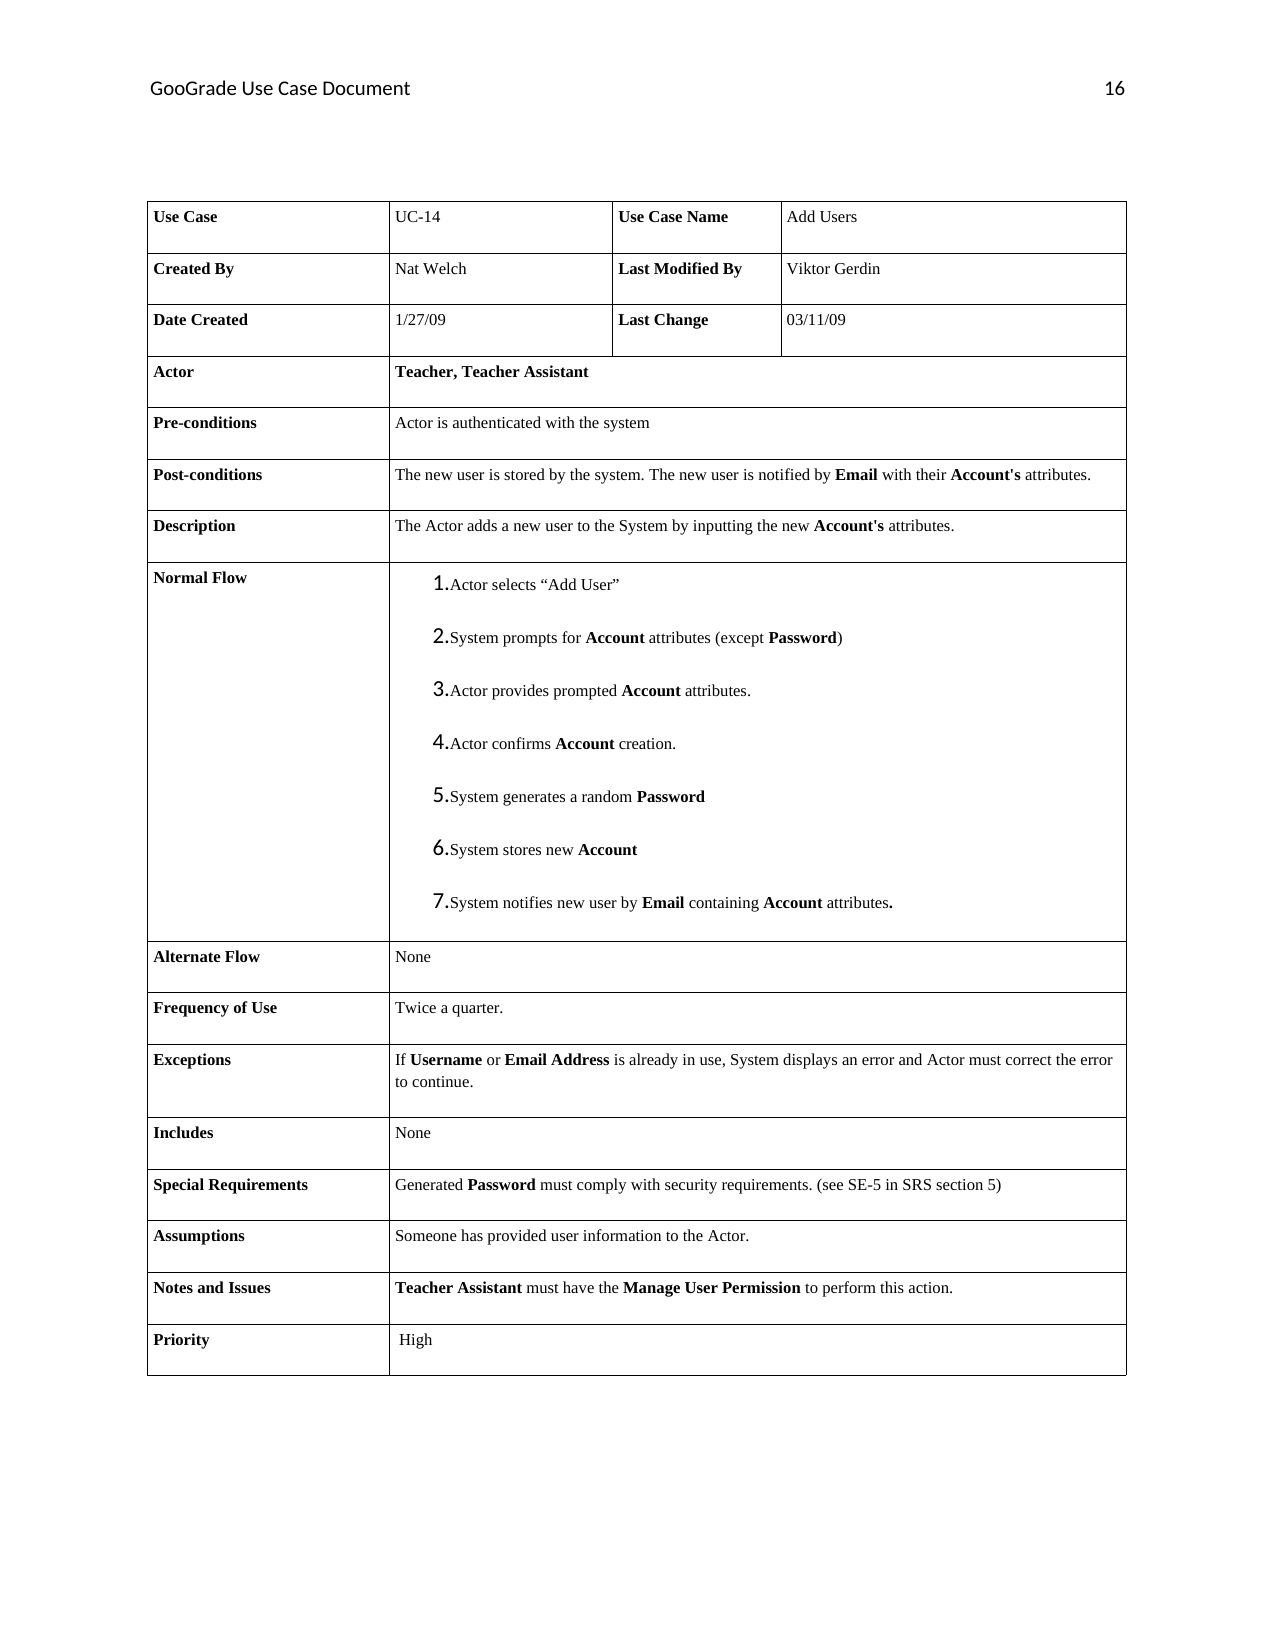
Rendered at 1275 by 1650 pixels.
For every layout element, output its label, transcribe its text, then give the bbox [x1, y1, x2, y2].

table_cell Generated Password must comply with security requirements. (see SE-5 in SRS section 5) [390, 1170, 1126, 1220]
table_cell 1/27/09 [390, 305, 612, 356]
table_cell Twice a quarter. [390, 993, 1126, 1044]
table_header Use Case Name [613, 202, 781, 253]
table_cell Actor [148, 357, 389, 407]
table_cell Created By [148, 254, 389, 304]
table_cell Actor is authenticated with the system [390, 408, 1126, 459]
table_cell Post-conditions [148, 460, 389, 510]
table_cell Last Change [613, 305, 781, 356]
table_cell Normal Flow [148, 563, 389, 941]
table_cell Nat Welch [390, 254, 612, 304]
table_header Add Users [782, 202, 1126, 253]
table_cell None [390, 942, 1126, 992]
table_header Use Case [148, 202, 389, 253]
table_cell Last Modified By [613, 254, 781, 304]
table_cell The Actor adds a new user to the System by inputting the new Account's attributes. [390, 511, 1126, 562]
table_cell Actor selects “Add User” System prompts for Account attributes (except Password) Actor provides prompted Account attributes. Actor confirms Account creation. System generates a random Password System stores new Account System notifies new user by Email containing Account attributes. [390, 563, 1126, 941]
table_cell 03/11/09 [782, 305, 1126, 356]
table_cell Viktor Gerdin [782, 254, 1126, 304]
table_cell Includes [148, 1118, 389, 1169]
table_cell Special Requirements [148, 1170, 389, 1220]
table_cell High [390, 1325, 1126, 1375]
table_cell Notes and Issues [148, 1273, 389, 1323]
table_cell Teacher, Teacher Assistant [390, 357, 1126, 407]
table_header UC-14 [390, 202, 612, 253]
table_cell Description [148, 511, 389, 562]
table_cell The new user is stored by the system. The new user is notified by Email with their Account's attributes. [390, 460, 1126, 510]
table_cell If Username or Email Address is already in use, System displays an error and Actor must correct the error to continue. [390, 1045, 1126, 1117]
table_cell Priority [148, 1325, 389, 1375]
table_cell Date Created [148, 305, 389, 356]
table_cell Pre-conditions [148, 408, 389, 459]
table_cell Someone has provided user information to the Actor. [390, 1221, 1126, 1272]
table_cell Teacher Assistant must have the Manage User Permission to perform this action. [390, 1273, 1126, 1323]
table_cell None [390, 1118, 1126, 1169]
table_cell Frequency of Use [148, 993, 389, 1044]
table_cell Exceptions [148, 1045, 389, 1117]
table_cell Assumptions [148, 1221, 389, 1272]
table_cell Alternate Flow [148, 942, 389, 992]
